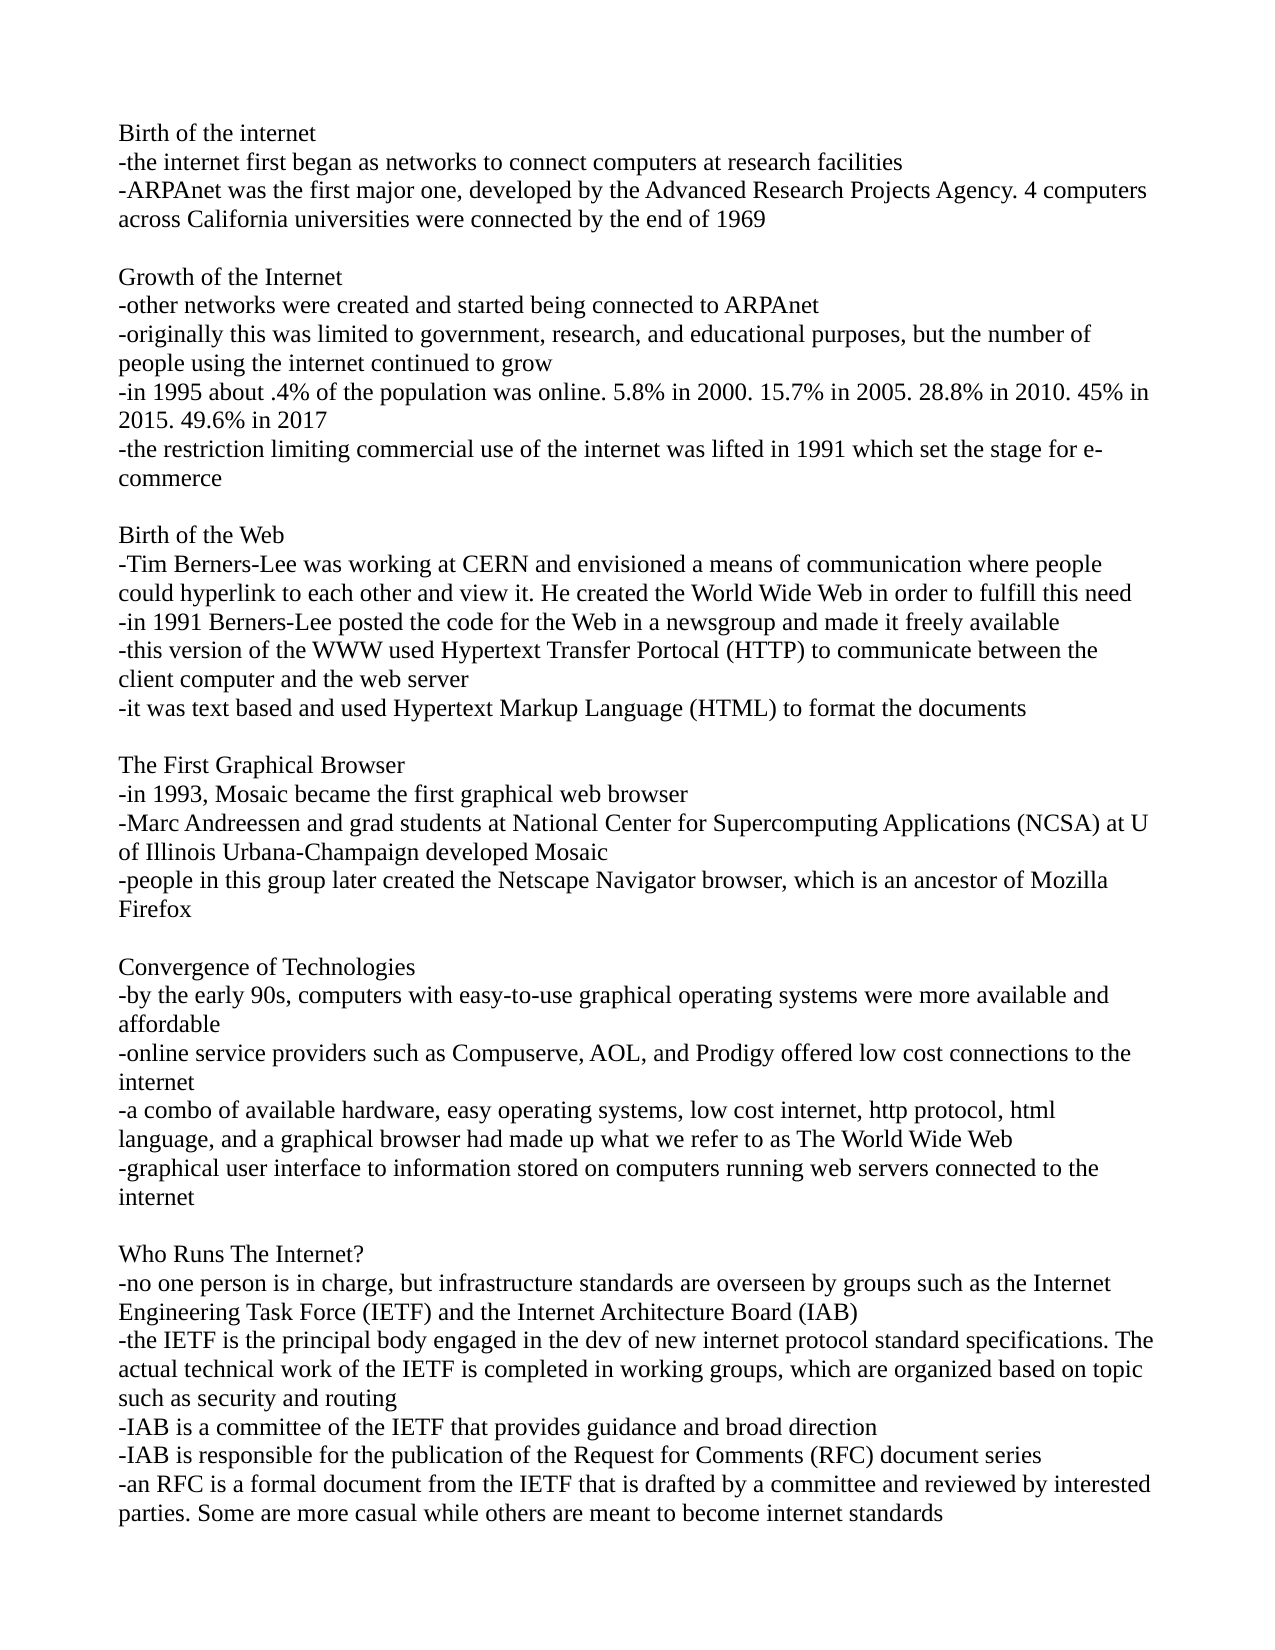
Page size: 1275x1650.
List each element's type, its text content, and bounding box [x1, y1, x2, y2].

text Convergence of Technologies [118, 952, 1157, 981]
text -people in this group later created the Netscape Navigator browser, which is an ancestor of Mozilla Firefox [118, 866, 1157, 923]
text -online service providers such as Compuserve, AOL, and Prodigy offered low cost connections to the internet [118, 1038, 1157, 1096]
text -in 1993, Mosaic became the first graphical web browser [118, 779, 1157, 808]
text -an RFC is a formal document from the IETF that is drafted by a committee and reviewed by interested parties. Some are more casual while others are meant to become internet standards [118, 1469, 1157, 1527]
text -IAB is responsible for the publication of the Request for Comments (RFC) document series [118, 1441, 1157, 1469]
text -the IETF is the principal body engaged in the dev of new internet protocol standard specifications. The actual technical work of the IETF is completed in working groups, which are organized based on topic such as security and routing [118, 1326, 1157, 1412]
text The First Graphical Browser [118, 751, 1157, 779]
text -other networks were created and started being connected to ARPAnet [118, 291, 1157, 319]
text -it was text based and used Hypertext Markup Language (HTML) to format the documents [118, 693, 1157, 722]
text Birth of the internet [118, 118, 1157, 147]
text -a combo of available hardware, easy operating systems, low cost internet, http protocol, html language, and a graphical browser had made up what we refer to as The World Wide Web [118, 1096, 1157, 1153]
text -graphical user interface to information stored on computers running web servers connected to the internet [118, 1153, 1157, 1211]
text -the restriction limiting commercial use of the internet was lifted in 1991 which set the stage for e-commerce [118, 434, 1157, 492]
text Birth of the Web [118, 521, 1157, 549]
text -in 1991 Berners-Lee posted the code for the Web in a newsgroup and made it freely available [118, 607, 1157, 636]
text -Marc Andreessen and grad students at National Center for Supercomputing Applications (NCSA) at U of Illinois Urbana-Champaign developed Mosaic [118, 808, 1157, 866]
text Who Runs The Internet? [118, 1239, 1157, 1268]
text -Tim Berners-Lee was working at CERN and envisioned a means of communication where people could hyperlink to each other and view it. He created the World Wide Web in order to fulfill this need [118, 549, 1157, 607]
text -in 1995 about .4% of the population was online. 5.8% in 2000. 15.7% in 2005. 28.8% in 2010. 45% in 2015. 49.6% in 2017 [118, 377, 1157, 434]
text -ARPAnet was the first major one, developed by the Advanced Research Projects Agency. 4 computers across California universities were connected by the end of 1969 [118, 176, 1157, 233]
text Growth of the Internet [118, 262, 1157, 291]
text -by the early 90s, computers with easy-to-use graphical operating systems were more available and affordable [118, 981, 1157, 1038]
text -no one person is in charge, but infrastructure standards are overseen by groups such as the Internet Engineering Task Force (IETF) and the Internet Architecture Board (IAB) [118, 1268, 1157, 1326]
text -the internet first began as networks to connect computers at research facilities [118, 147, 1157, 176]
text -IAB is a committee of the IETF that provides guidance and broad direction [118, 1412, 1157, 1441]
text -originally this was limited to government, research, and educational purposes, but the number of people using the internet continued to grow [118, 319, 1157, 377]
text -this version of the WWW used Hypertext Transfer Portocal (HTTP) to communicate between the client computer and the web server [118, 636, 1157, 693]
